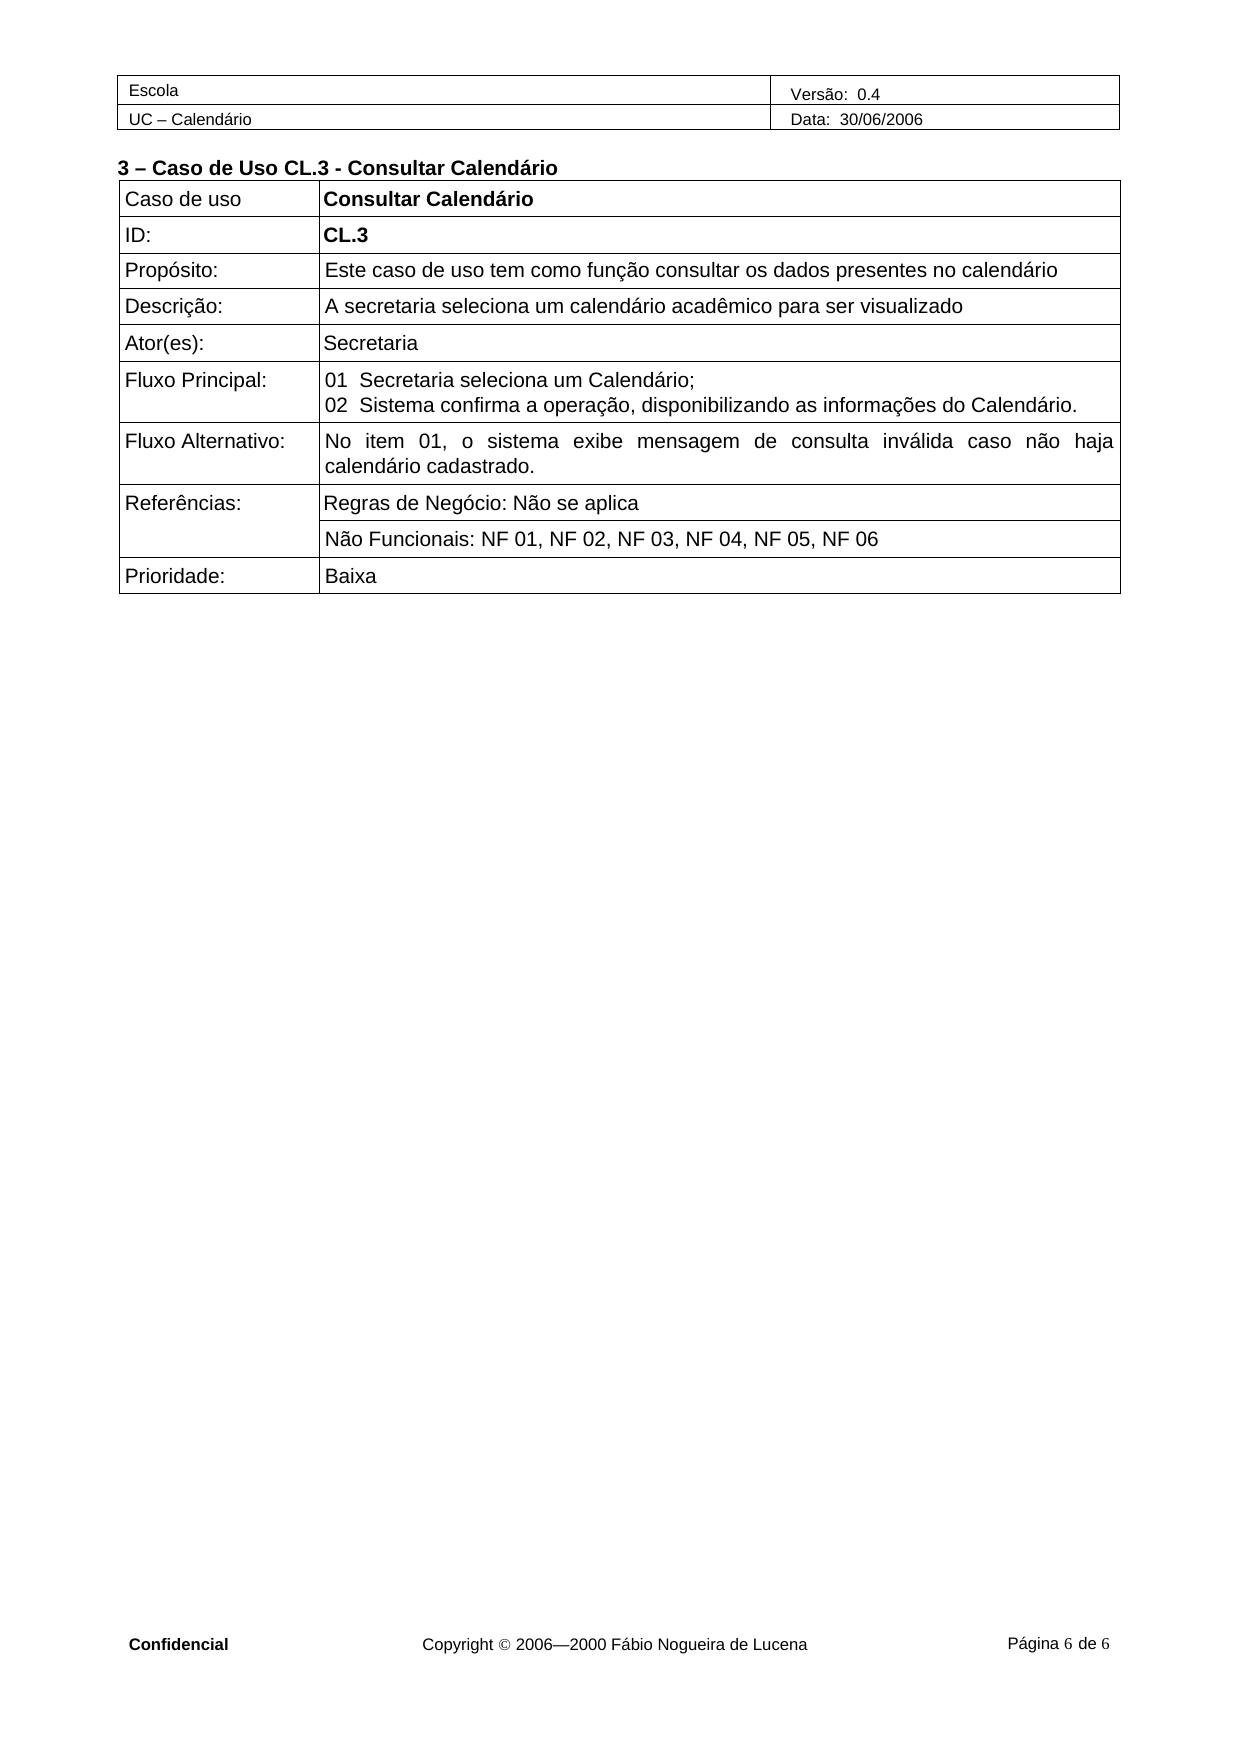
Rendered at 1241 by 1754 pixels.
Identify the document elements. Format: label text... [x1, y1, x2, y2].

table_cell Fluxo Alternativo: [120, 423, 319, 484]
table_cell Fluxo Principal: [120, 362, 319, 422]
table_cell CL.3 [320, 217, 1120, 253]
table_cell A secretaria seleciona um calendário acadêmico para ser visualizado [320, 289, 1120, 324]
table_cell Ator(es): [120, 325, 319, 361]
table_cell Secretaria [320, 325, 1120, 361]
table_cell ID: [120, 217, 319, 253]
table_header Consultar Calendário [320, 181, 1120, 216]
table_cell No item 01, o sistema exibe mensagem de consulta inválida caso não haja calendário cadastrado. [320, 423, 1120, 484]
table_header Caso de uso [120, 181, 319, 216]
table_cell 01 Secretaria seleciona um Calendário; 02 Sistema confirma a operação, disponibilizando as informações do Calendário. [320, 362, 1120, 422]
table_cell Propósito: [120, 254, 319, 287]
table_cell Não Funcionais: NF 01, NF 02, NF 03, NF 04, NF 05, NF 06 [320, 521, 1120, 557]
table_cell Baixa [320, 558, 1120, 593]
table_cell Este caso de uso tem como função consultar os dados presentes no calendário [320, 254, 1120, 287]
table_cell Referências: [120, 485, 319, 557]
table_header Regras de Negócio: Não se aplica [320, 485, 1120, 520]
table_cell Descrição: [120, 289, 319, 324]
text 3 – Caso de Uso CL.3 - Consultar Calendário [117, 154, 1120, 179]
table_cell Prioridade: [120, 558, 319, 593]
